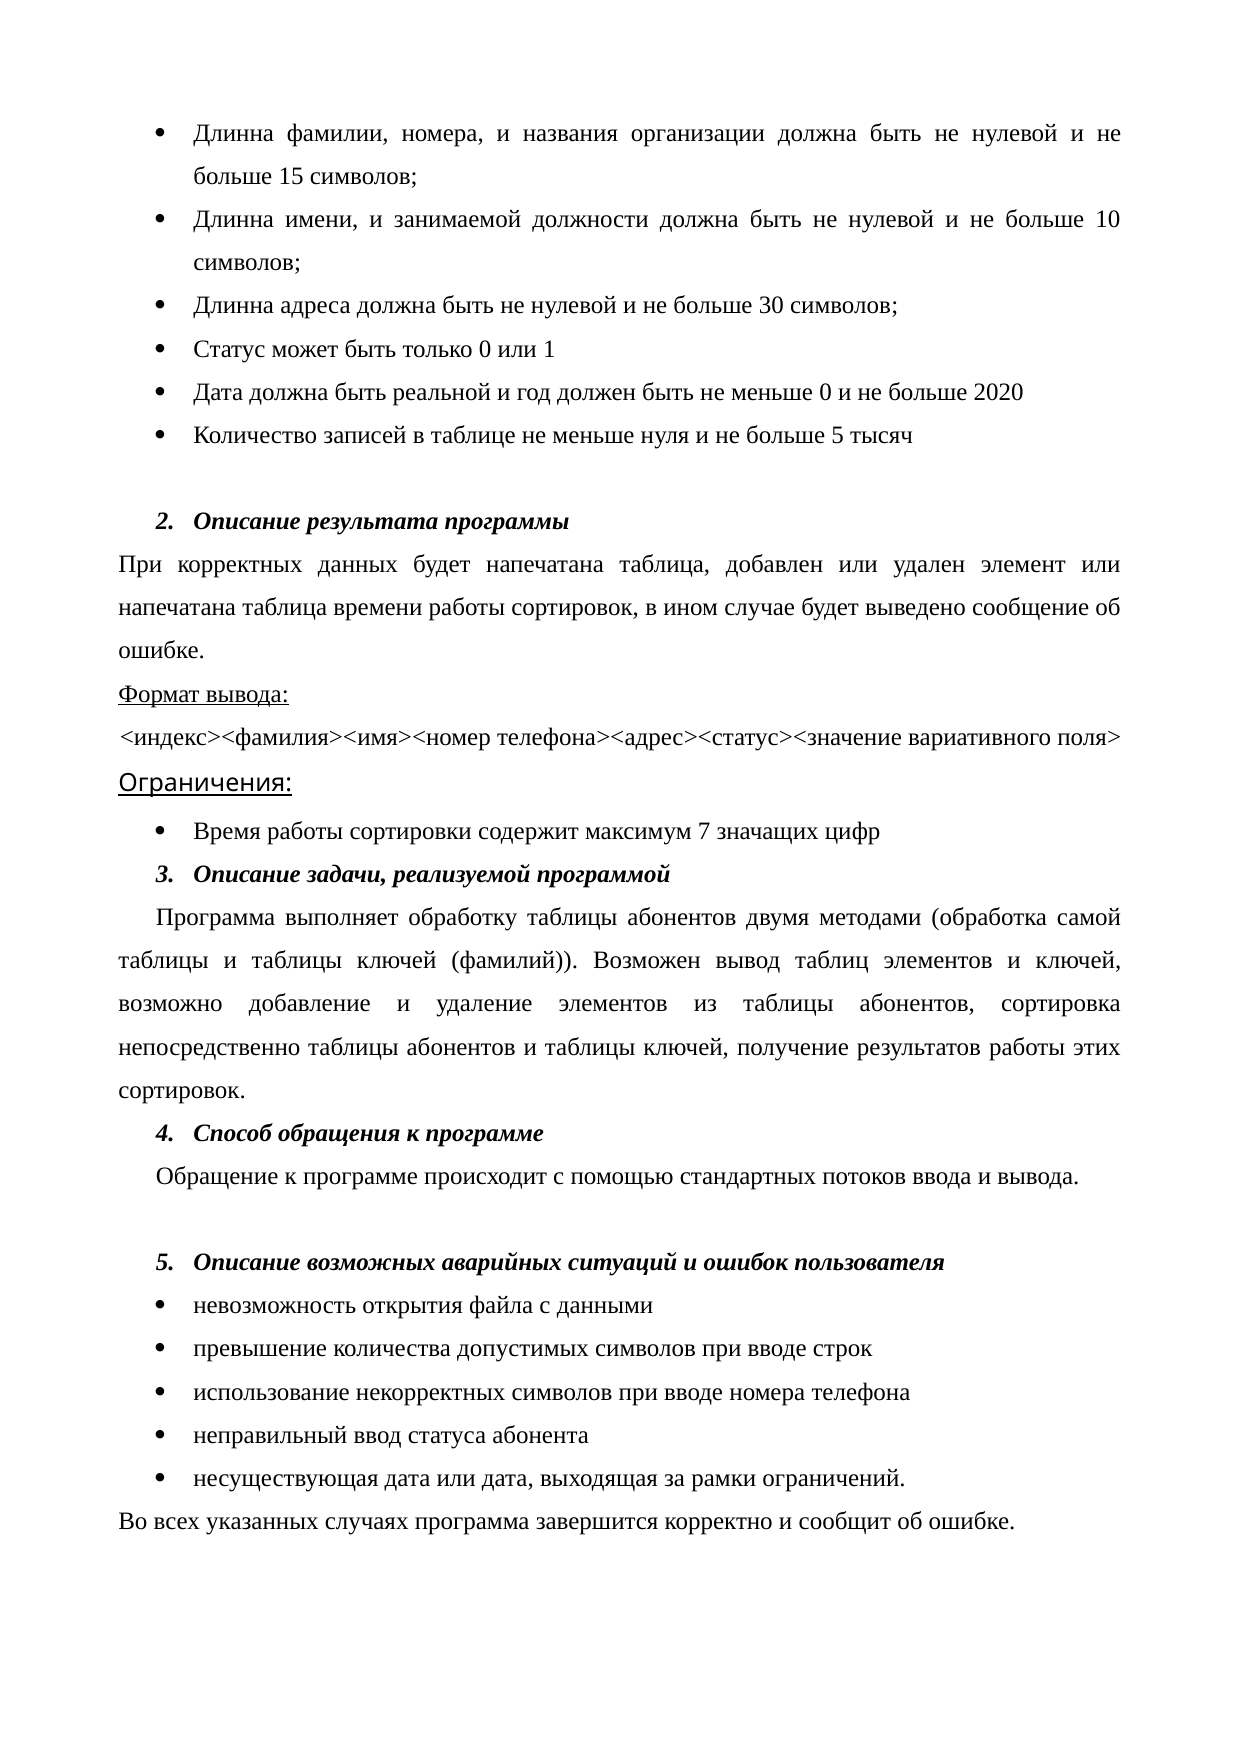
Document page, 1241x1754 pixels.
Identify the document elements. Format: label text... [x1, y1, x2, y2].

list Количество записей в таблице не меньше нуля и не больше 5 тысяч [156, 420, 1122, 449]
list несуществующая дата или дата, выходящая за рамки ограничений. [156, 1463, 1122, 1492]
list использование некорректных символов при вводе номера телефона [156, 1377, 1122, 1405]
list Описание возможных аварийных ситуаций и ошибок пользователя [156, 1247, 1122, 1276]
list превышение количества допустимых символов при вводе строк [156, 1333, 1122, 1362]
list Время работы сортировки содержит максимум 7 значащих цифр [156, 816, 1122, 845]
list Статус может быть только 0 или 1 [156, 334, 1122, 362]
list неправильный ввод статуса абонента [156, 1420, 1122, 1448]
text Ограничения: [118, 765, 1122, 799]
list Способ обращения к программе [156, 1118, 1122, 1147]
list невозможность открытия файла с данными [156, 1290, 1122, 1319]
text Обращение к программе происходит с помощью стандартных потоков ввода и вывода. [118, 1161, 1122, 1190]
list Описание задачи, реализуемой программой [156, 859, 1122, 888]
text <индекс><фамилия><имя><номер телефона><адрес><статус><значение вариативного поля> [118, 722, 1122, 751]
list Длинна имени, и занимаемой должности должна быть не нулевой и не больше 10 символов; [156, 204, 1122, 276]
list Длинна фамилии, номера, и названия организации должна быть не нулевой и не больше 15 символов; [156, 118, 1122, 190]
text При корректных данных будет напечатана таблица, добавлен или удален элемент или напечатана таблица времени работы сортировок, в ином случае будет выведено сообщение об ошибке. [118, 549, 1122, 664]
list Длинна адреса должна быть не нулевой и не больше 30 символов; [156, 291, 1122, 319]
text Формат вывода: [118, 679, 1122, 707]
list Описание результата программы [156, 506, 1122, 535]
list Дата должна быть реальной и год должен быть не меньше 0 и не больше 2020 [156, 377, 1122, 406]
text Программа выполняет обработку таблицы абонентов двумя методами (обработка самой таблицы и таблицы ключей (фамилий)). Возможен вывод таблиц элементов и ключей, возможно добавление и удаление элементов из таблицы абонентов, сортировка непосредственно таблицы абонентов и таблицы ключей, получение результатов работы этих сортировок. [118, 902, 1122, 1103]
text Во всех указанных случаях программа завершится корректно и сообщит об ошибке. [118, 1506, 1122, 1535]
